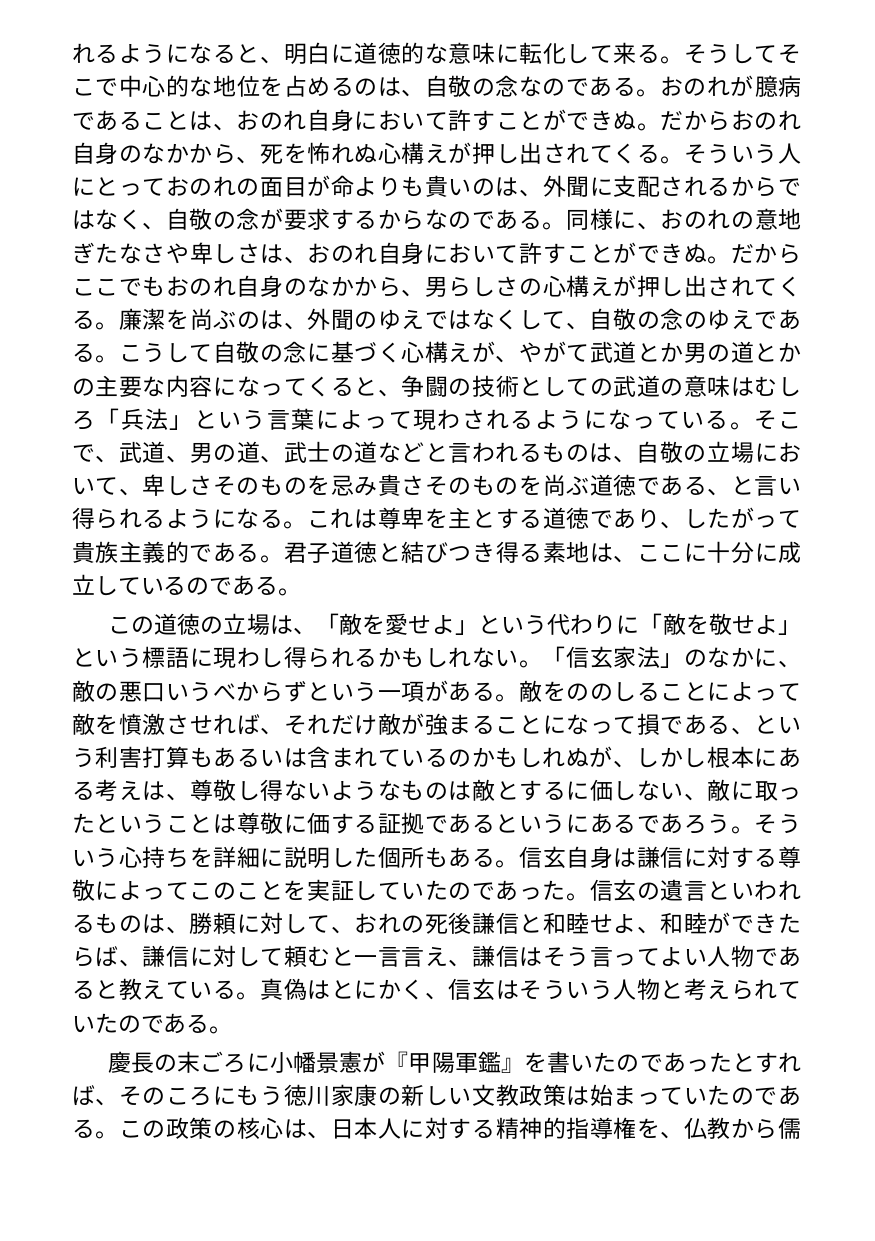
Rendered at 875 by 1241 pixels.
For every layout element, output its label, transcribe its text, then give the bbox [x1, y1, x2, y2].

text れるようになると、明白に道徳的な意味に転化して来る。そうしてそこで中心的な地位を占めるのは、自敬の念なのである。おのれが臆病であることは、おのれ自身において許すことができぬ。だからおのれ自身のなかから、死を怖れぬ心構えが押し出されてくる。そういう人にとっておのれの面目が命よりも貴いのは、外聞に支配されるからではなく、自敬の念が要求するからなのである。同様に、おのれの意地ぎたなさや卑しさは、おのれ自身において許すことができぬ。だからここでもおのれ自身のなかから、男らしさの心構えが押し出されてくる。廉潔を尚ぶのは、外聞のゆえではなくして、自敬の念のゆえである。こうして自敬の念に基づく心構えが、やがて武道とか男の道とかの主要な内容になってくると、争闘の技術としての武道の意味はむしろ「兵法」という言葉によって現わされるようになっている。そこで、武道、男の道、武士の道などと言われるものは、自敬の立場において、卑しさそのものを忌み貴さそのものを尚ぶ道徳である、と言い得られるようになる。これは尊卑を主とする道徳であり、したがって貴族主義的である。君子道徳と結びつき得る素地は、ここに十分に成立しているのである。 [72, 36, 802, 601]
text 慶長の末ごろに小幡景憲が『甲陽軍鑑』を書いたのであったとすれば、そのころにもう徳川家康の新しい文教政策は始まっていたのである。この政策の核心は、日本人に対する精神的指導権を、仏教から儒 [72, 1045, 802, 1144]
text この道徳の立場は、「敵を愛せよ」という代わりに「敵を敬せよ」という標語に現わし得られるかもしれない。「信玄家法」のなかに、敵の悪口いうべからずという一項がある。敵をののしることによって敵を憤激させれば、それだけ敵が強まることになって損である、という利害打算もあるいは含まれているのかもしれぬが、しかし根本にある考えは、尊敬し得ないようなものは敵とするに価しない、敵に取ったということは尊敬に価する証拠であるというにあるであろう。そういう心持ちを詳細に説明した個所もある。信玄自身は謙信に対する尊敬によってこのことを実証していたのであった。信玄の遺言といわれるものは、勝頼に対して、おれの死後謙信と和睦せよ、和睦ができたらば、謙信に対して頼むと一言言え、謙信はそう言ってよい人物であると教えている。真偽はとにかく、信玄はそういう人物と考えられていたのである。 [72, 607, 802, 1039]
